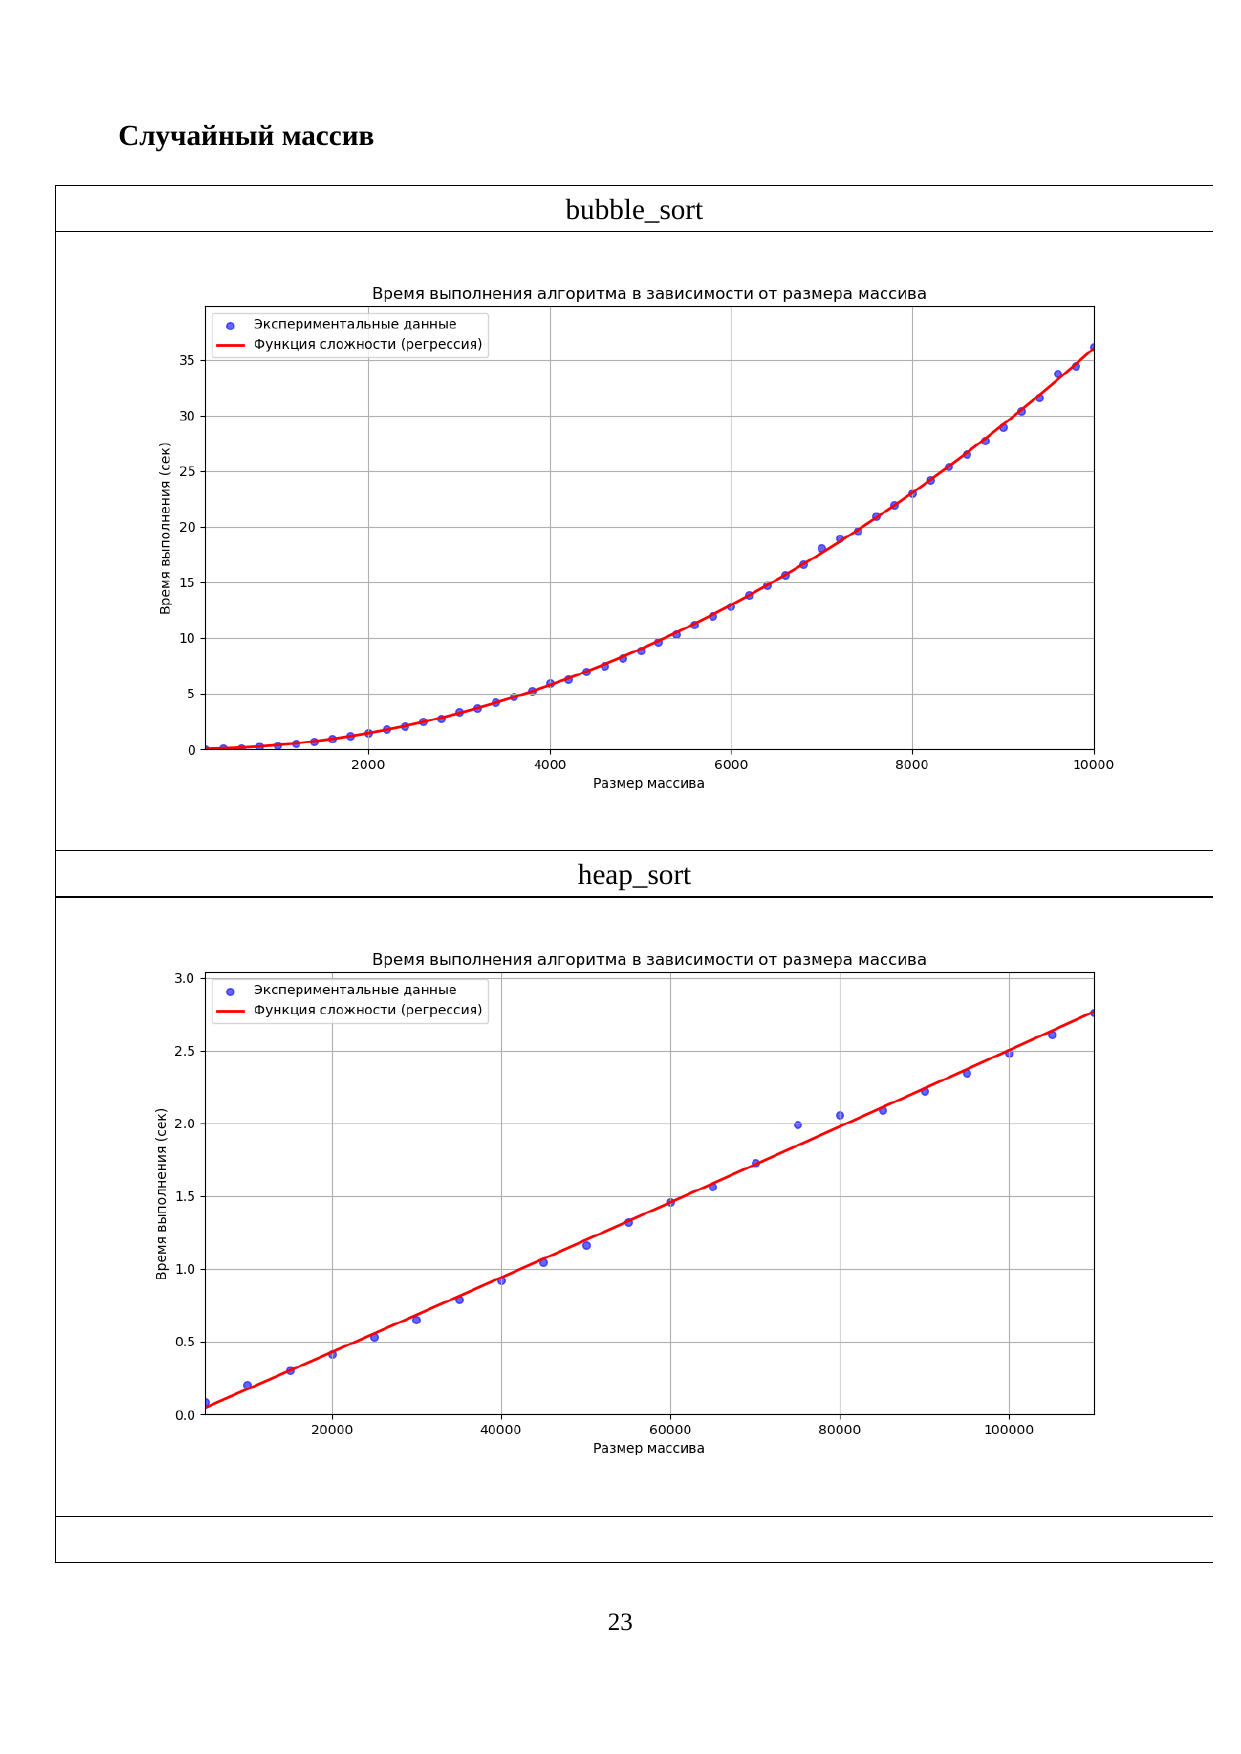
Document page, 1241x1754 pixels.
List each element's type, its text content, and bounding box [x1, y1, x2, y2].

table_cell [56, 1517, 1213, 1562]
table_header bubble_sort [56, 186, 1213, 231]
table_cell [56, 898, 1213, 1516]
table_cell heap_sort [56, 851, 1213, 896]
picture [61, 903, 1208, 1477]
picture [61, 238, 1208, 812]
table_cell [56, 232, 1213, 850]
text Случайный массив [118, 118, 1122, 152]
